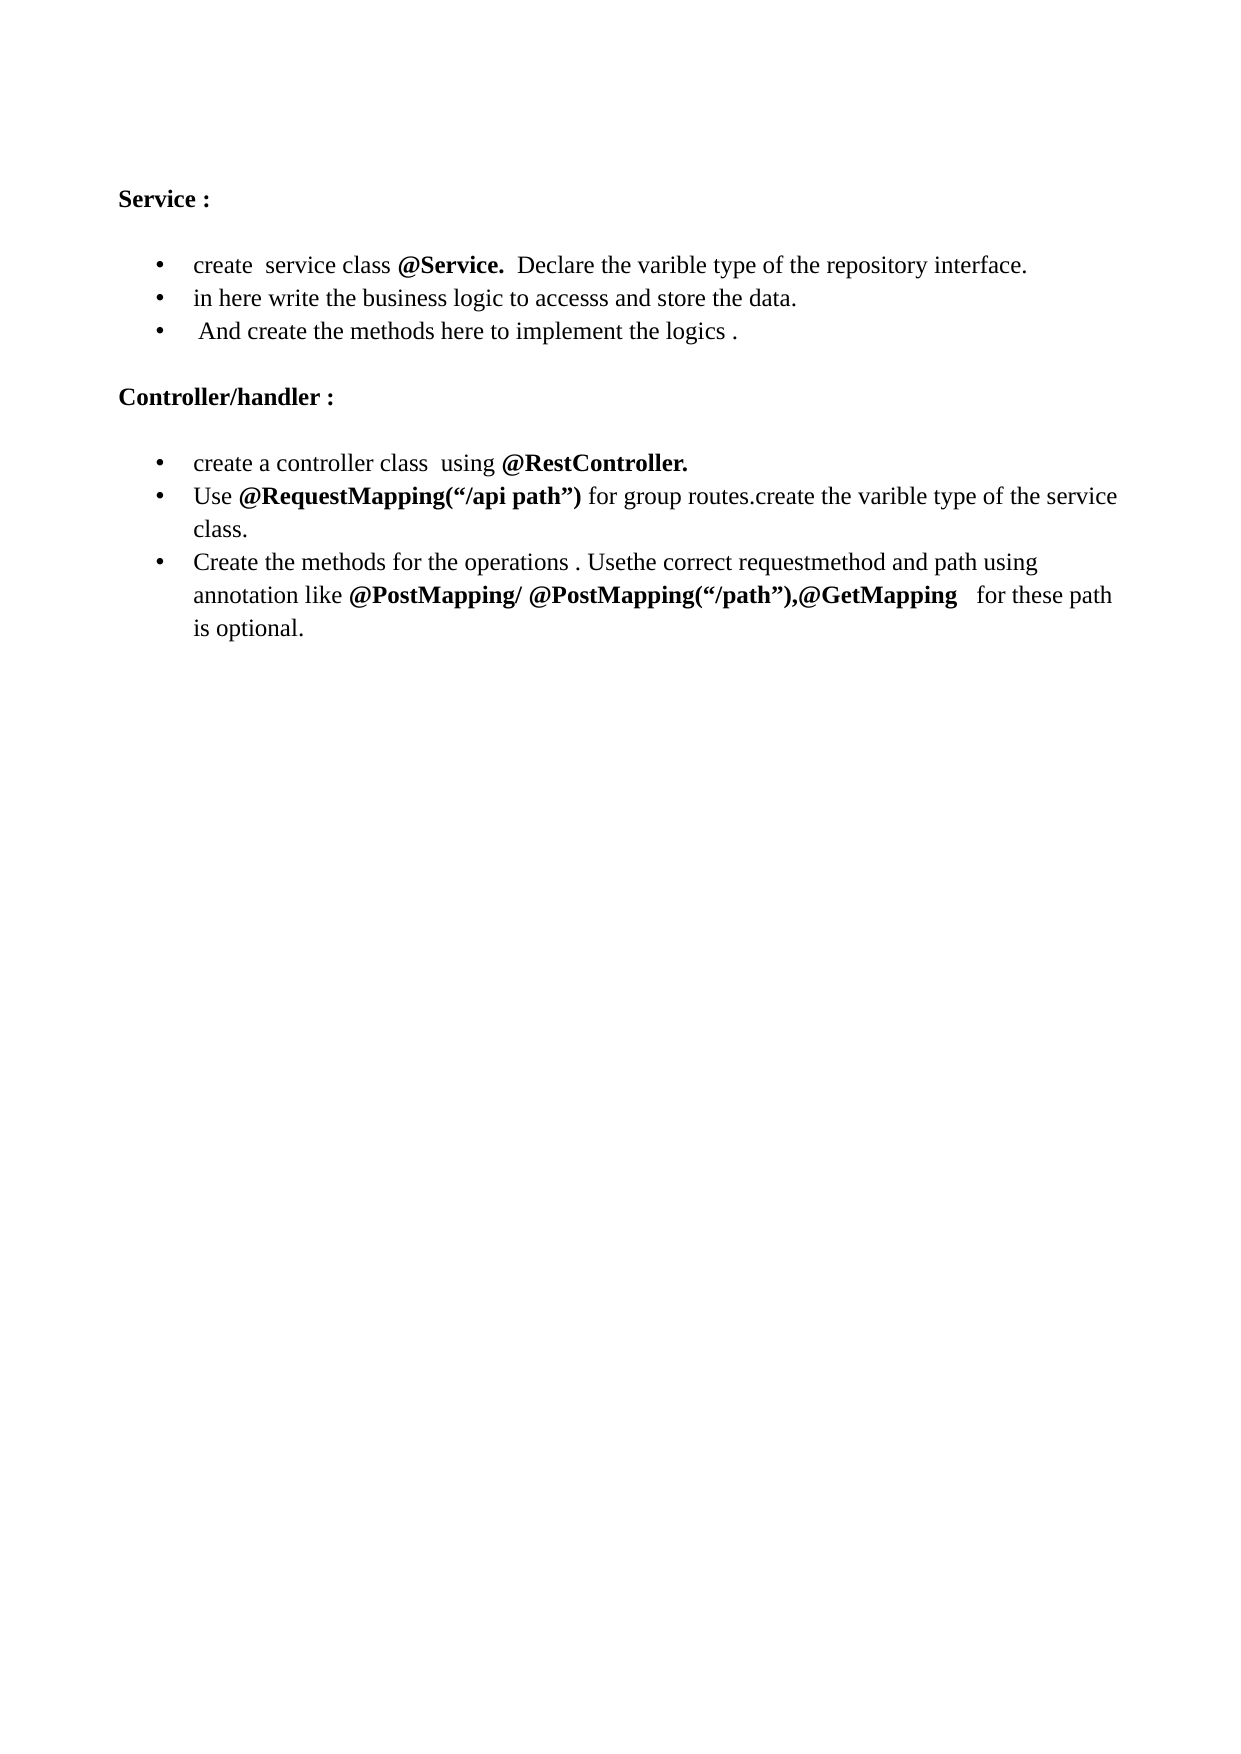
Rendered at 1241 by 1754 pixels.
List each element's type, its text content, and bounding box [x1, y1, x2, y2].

list create service class @Service. Declare the varible type of the repository interface. [156, 250, 1122, 279]
list Create the methods for the operations . Usethe correct requestmethod and path using annotation like @PostMapping/ @PostMapping(“/path”),@GetMapping for these path is optional. [156, 547, 1122, 642]
list in here write the business logic to accesss and store the data. [156, 283, 1122, 312]
list And create the methods here to implement the logics . [156, 316, 1122, 345]
list Use @RequestMapping(“/api path”) for group routes.create the varible type of the service class. [156, 481, 1122, 543]
text Service : [118, 184, 1122, 213]
list create a controller class using @RestController. [156, 448, 1122, 477]
text Controller/handler : [118, 382, 1122, 411]
